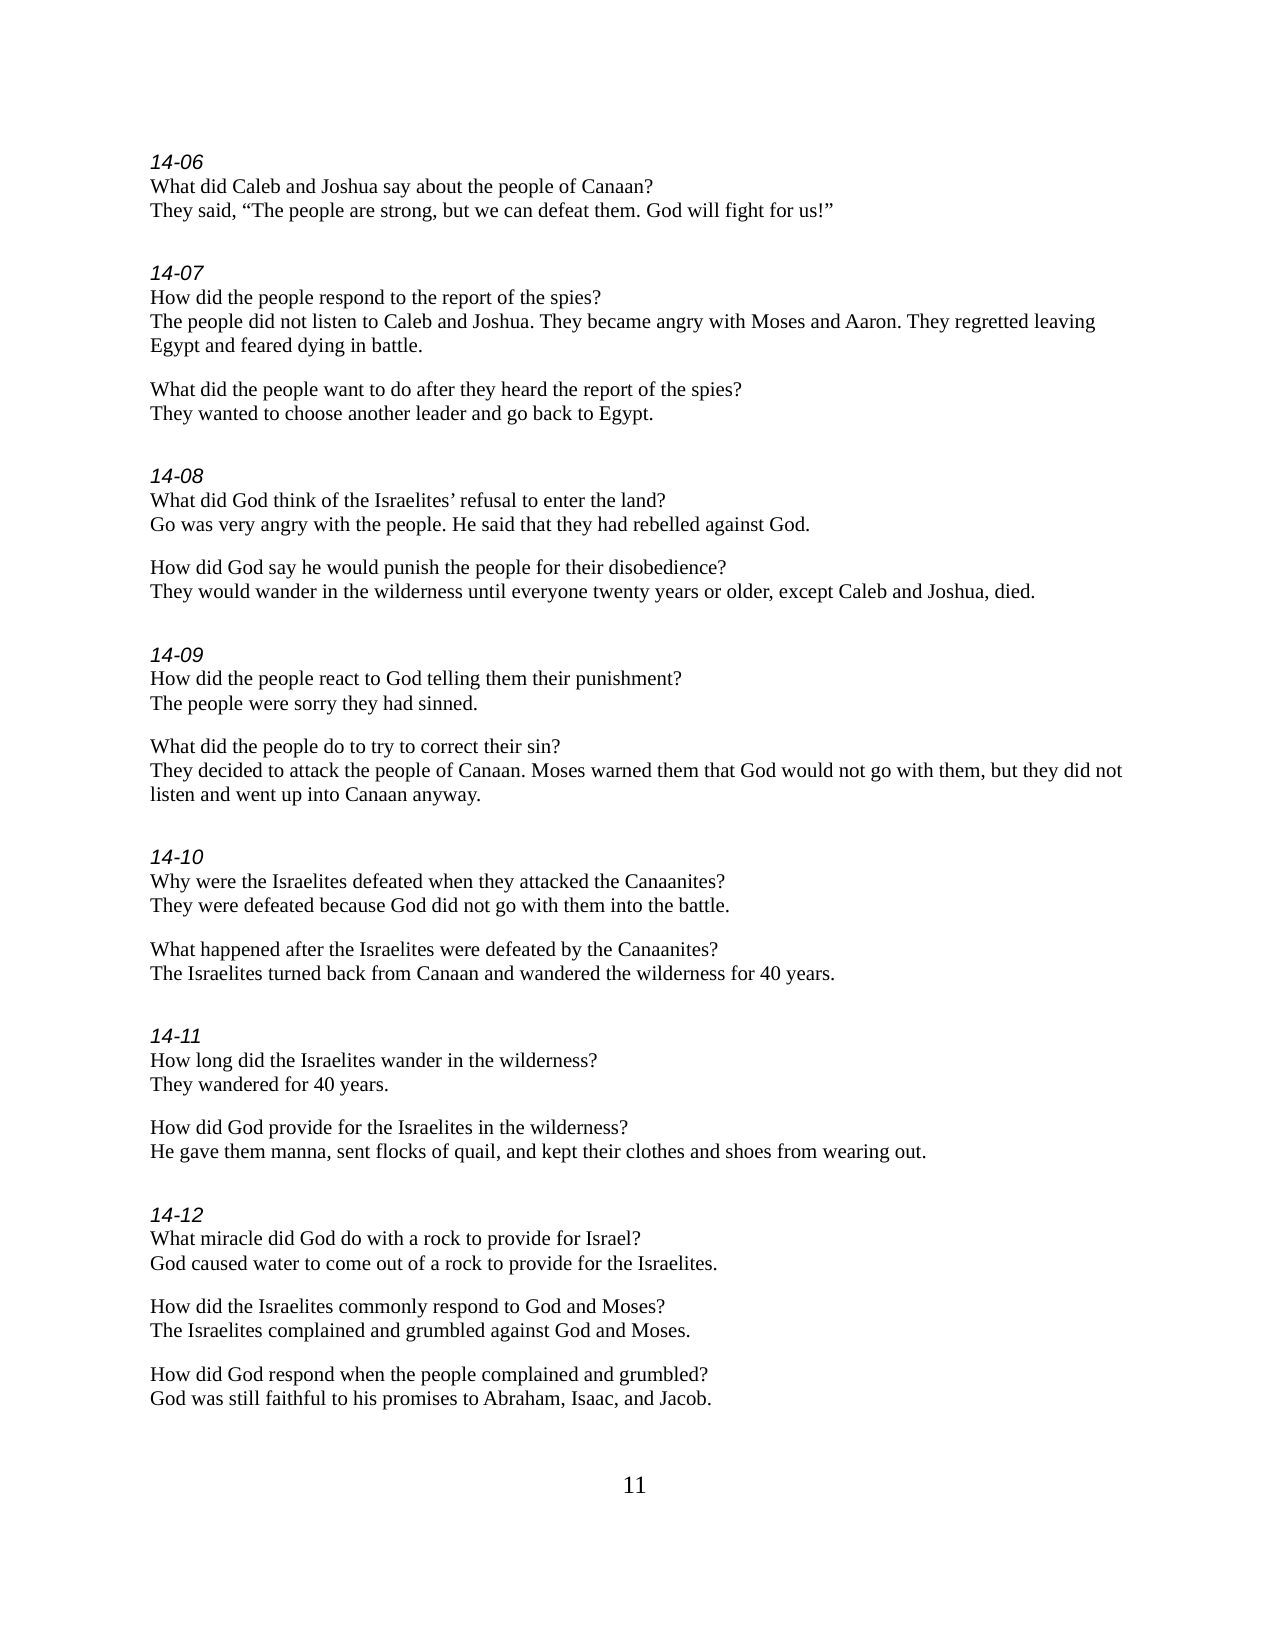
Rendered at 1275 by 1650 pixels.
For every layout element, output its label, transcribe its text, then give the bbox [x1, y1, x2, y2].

subtitle 14-09 [150, 642, 1125, 666]
text How did the people react to God telling them their punishment? The people were sorry they had sinned. [150, 666, 1125, 714]
text How did God respond when the people complained and grumbled? God was still faithful to his promises to Abraham, Isaac, and Jacob. [150, 1362, 1125, 1410]
subtitle 14-08 [150, 464, 1125, 488]
text What did God think of the Israelites’ refusal to enter the land? Go was very angry with the people. He said that they had rebelled against God. [150, 488, 1125, 536]
text What did the people want to do after they heard the report of the spies? They wanted to choose another leader and go back to Egypt. [150, 377, 1125, 425]
subtitle 14-12 [150, 1202, 1125, 1226]
subtitle 14-11 [150, 1024, 1125, 1048]
subtitle 14-06 [150, 150, 1125, 174]
subtitle 14-10 [150, 845, 1125, 869]
text How did God provide for the Israelites in the wilderness? He gave them manna, sent flocks of quail, and kept their clothes and shoes from wearing out. [150, 1115, 1125, 1163]
text How long did the Israelites wander in the wilderness? They wandered for 40 years. [150, 1048, 1125, 1096]
text How did God say he would punish the people for their disobedience? They would wander in the wilderness until everyone twenty years or older, except Caleb and Joshua, died. [150, 555, 1125, 603]
text How did the people respond to the report of the spies? The people did not listen to Caleb and Joshua. They became angry with Moses and Aaron. They regretted leaving Egypt and feared dying in battle. [150, 285, 1125, 357]
text Why were the Israelites defeated when they attacked the Canaanites? They were defeated because God did not go with them into the battle. [150, 869, 1125, 917]
subtitle 14-07 [150, 261, 1125, 285]
text What did the people do to try to correct their sin? They decided to attack the people of Canaan. Moses warned them that God would not go with them, but they did not listen and went up into Canaan anyway. [150, 734, 1125, 806]
text What miracle did God do with a rock to provide for Israel? God caused water to come out of a rock to provide for the Israelites. [150, 1226, 1125, 1274]
text How did the Israelites commonly respond to God and Moses? The Israelites complained and grumbled against God and Moses. [150, 1294, 1125, 1342]
text What happened after the Israelites were defeated by the Canaanites? The Israelites turned back from Canaan and wandered the wilderness for 40 years. [150, 937, 1125, 985]
text What did Caleb and Joshua say about the people of Canaan? They said, “The people are strong, but we can defeat them. God will fight for us!” [150, 174, 1125, 222]
